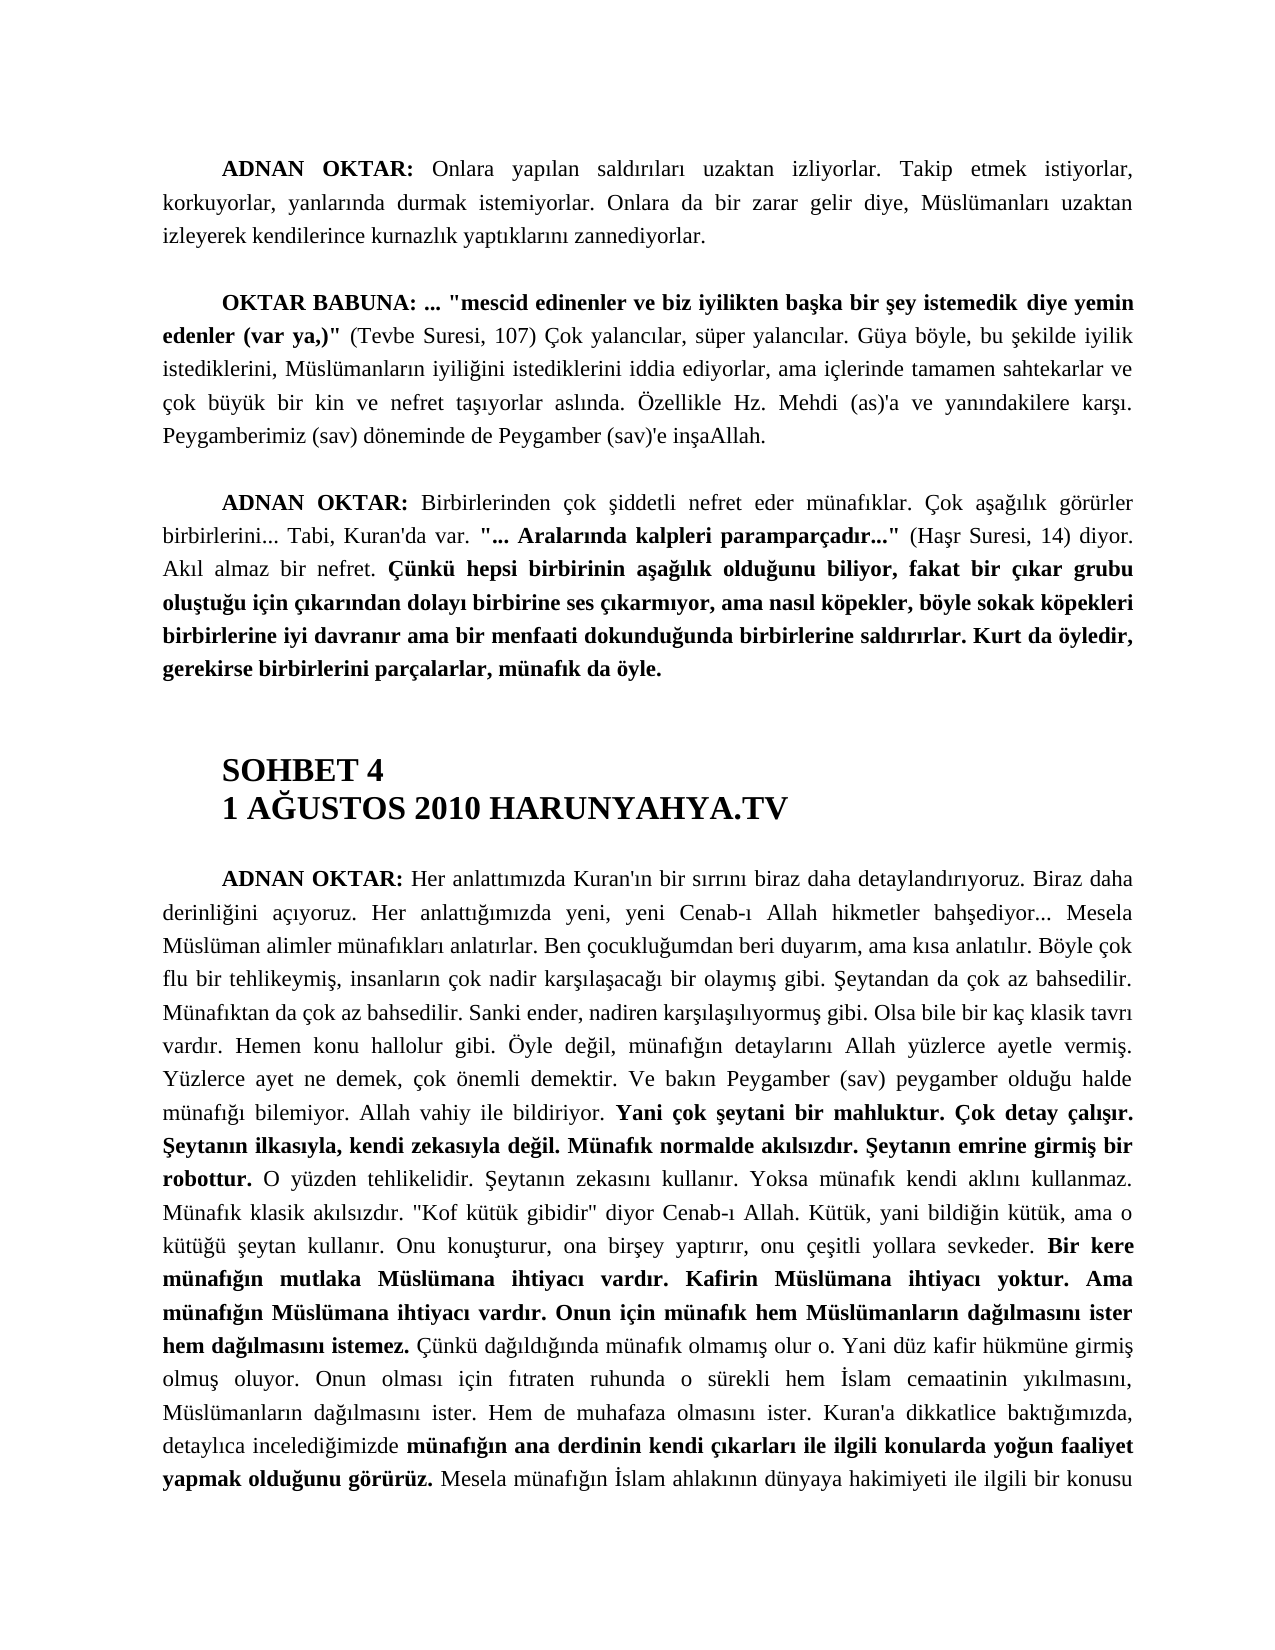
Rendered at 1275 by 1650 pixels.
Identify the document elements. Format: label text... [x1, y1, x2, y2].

text ADNAN OKTAR: Onlara yapılan saldırıları uzaktan izliyorlar. Takip etmek istiyorlar, korkuyorlar, yanlarında durmak istemiyorlar. Onlara da bir zarar gelir diye, Müslümanları uzaktan izleyerek kendilerince kurnazlık yaptıklarını zannediyorlar. [162, 150, 1134, 250]
subtitle SOHBET 4 [162, 750, 1134, 788]
text ADNAN OKTAR: Her anlattımızda Kuran'ın bir sırrını biraz daha detaylandırıyoruz. Biraz daha derinliğini açıyoruz. Her anlattığımızda yeni, yeni Cenab-ı Allah hikmetler bahşediyor... Mesela Müslüman alimler münafıkları anlatırlar. Ben çocukluğumdan beri duyarım, ama kısa anlatılır. Böyle çok flu bir tehlikeymiş, insanların çok nadir karşılaşacağı bir olaymış gibi. Şeytandan da çok az bahsedilir. Münafıktan da çok az bahsedilir. Sanki ender, nadiren karşılaşılıyormuş gibi. Olsa bile bir kaç klasik tavrı vardır. Hemen konu hallolur gibi. Öyle değil, münafığın detaylarını Allah yüzlerce ayetle vermiş. Yüzlerce ayet ne demek, çok önemli demektir. Ve bakın Peygamber (sav) peygamber olduğu halde münafığı bilemiyor. Allah vahiy ile bildiriyor. Yani çok şeytani bir mahluktur. Çok detay çalışır. Şeytanın ilkasıyla, kendi zekasıyla değil. Münafık normalde akılsızdır. Şeytanın emrine girmiş bir robottur. O yüzden tehlikelidir. Şeytanın zekasını kullanır. Yoksa münafık kendi aklını kullanmaz. Münafık klasik akılsızdır. "Kof kütük gibidir" diyor Cenab-ı Allah. Kütük, yani bildiğin kütük, ama o kütüğü şeytan kullanır. Onu konuşturur, ona birşey yaptırır, onu çeşitli yollara sevkeder. Bir kere münafığın mutlaka Müslümana ihtiyacı vardır. Kafirin Müslümana ihtiyacı yoktur. Ama münafığın Müslümana ihtiyacı vardır. Onun için münafık hem Müslümanların dağılmasını ister hem dağılmasını istemez. Çünkü dağıldığında münafık olmamış olur o. Yani düz kafir hükmüne girmiş olmuş oluyor. Onun olması için fıtraten ruhunda o sürekli hem İslam cemaatinin yıkılmasını, Müslümanların dağılmasını ister. Hem de muhafaza olmasını ister. Kuran'a dikkatlice baktığımızda, detaylıca incelediğimizde münafığın ana derdinin kendi çıkarları ile ilgili konularda yoğun faaliyet yapmak olduğunu görürüz. Mesela münafığın İslam ahlakının dünyaya hakimiyeti ile ilgili bir konusu [162, 860, 1134, 1493]
text ADNAN OKTAR: Birbirlerinden çok şiddetli nefret eder münafıklar. Çok aşağılık görürler birbirlerini... Tabi, Kuran'da var. "... Aralarında kalpleri paramparçadır..." (Haşr Suresi, 14) diyor. Akıl almaz bir nefret. Çünkü hepsi birbirinin aşağılık olduğunu biliyor, fakat bir çıkar grubu oluştuğu için çıkarından dolayı birbirine ses çıkarmıyor, ama nasıl köpekler, böyle sokak köpekleri birbirlerine iyi davranır ama bir menfaati dokunduğunda birbirlerine saldırırlar. Kurt da öyledir, gerekirse birbirlerini parçalarlar, münafık da öyle. [162, 483, 1134, 683]
text OKTAR BABUNA: ... "mescid edinenler ve biz iyilikten başka bir şey istemedik diye yemin edenler (var ya,)" (Tevbe Suresi, 107) Çok yalancılar, süper yalancılar. Güya böyle, bu şekilde iyilik istediklerini, Müslümanların iyiliğini istediklerini iddia ediyorlar, ama içlerinde tamamen sahtekarlar ve çok büyük bir kin ve nefret taşıyorlar aslında. Özellikle Hz. Mehdi (as)'a ve yanındakilere karşı. Peygamberimiz (sav) döneminde de Peygamber (sav)'e inşaAllah. [162, 283, 1134, 450]
subtitle 1 AĞUSTOS 2010 HARUNYAHYA.TV [162, 788, 1134, 827]
